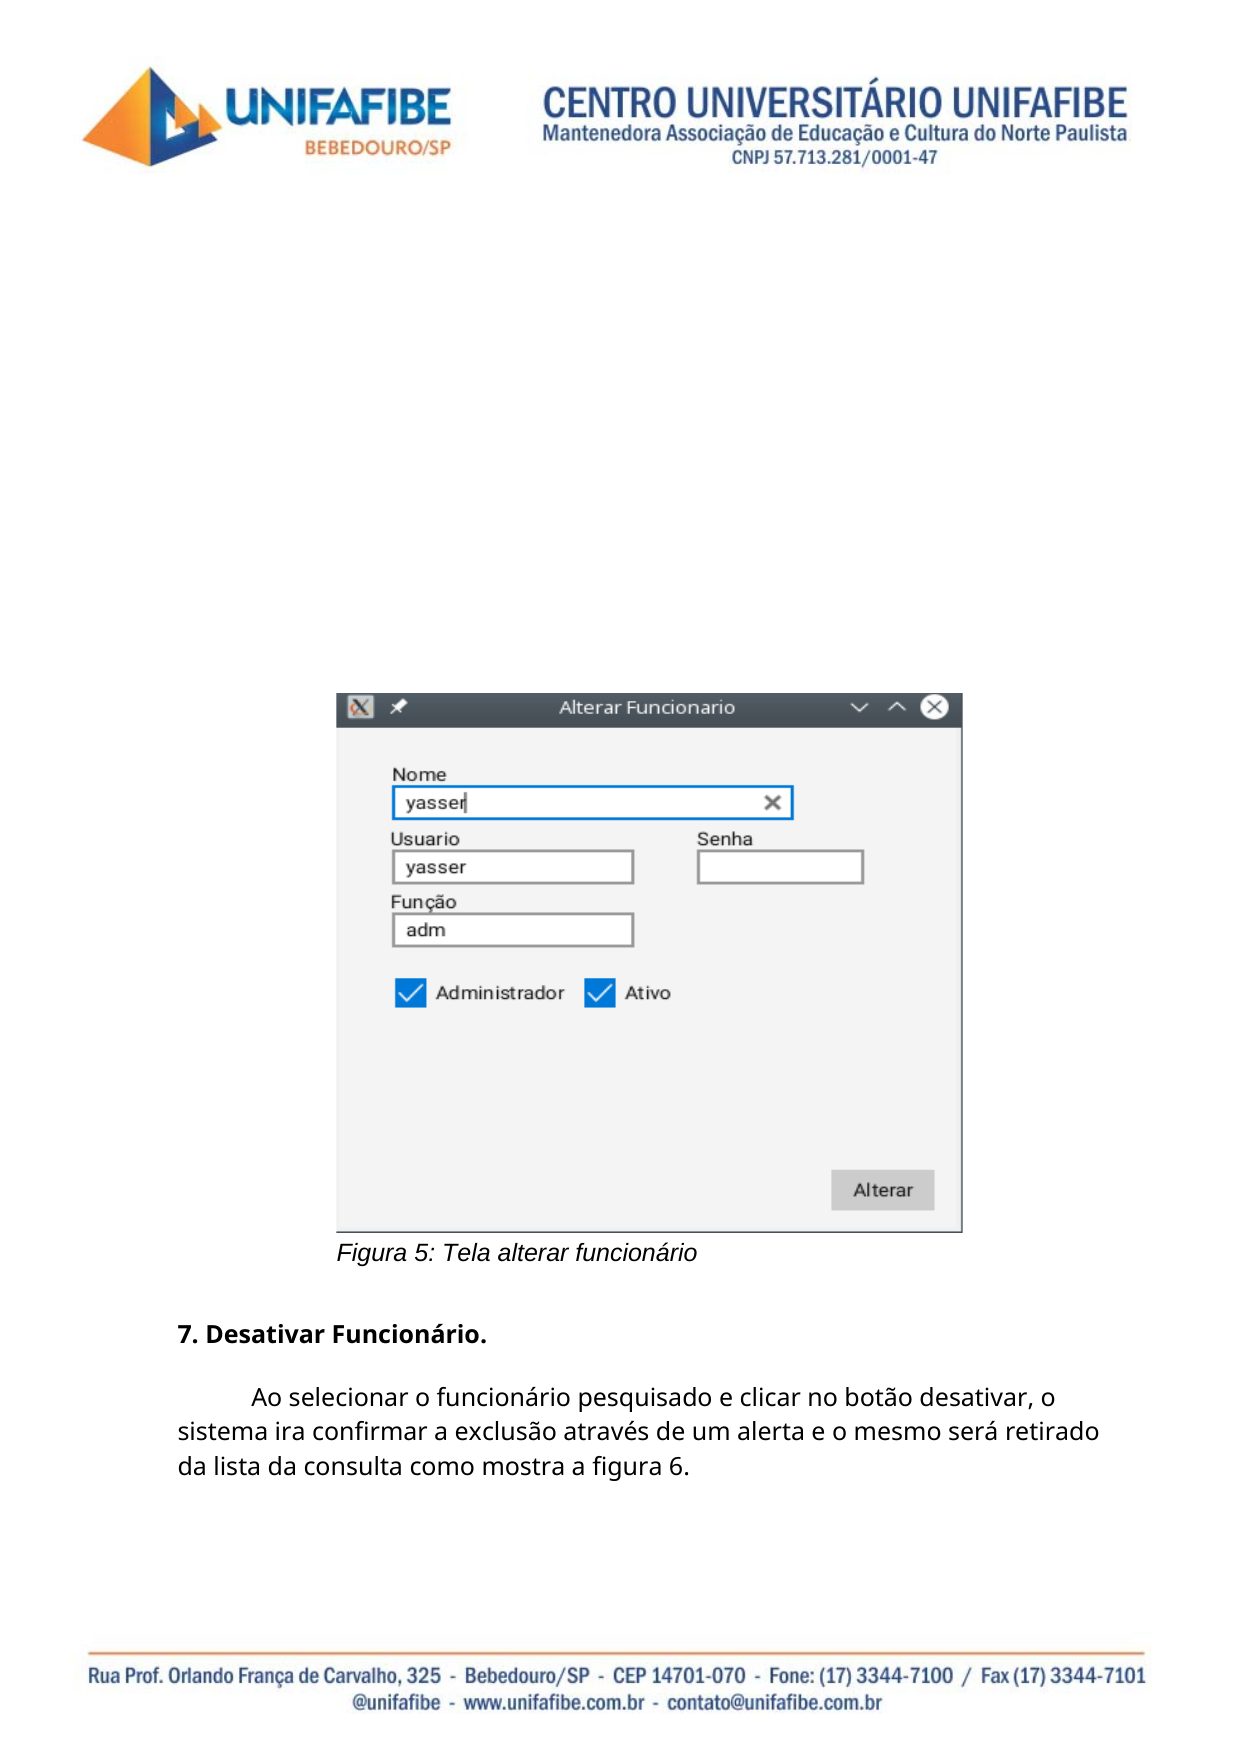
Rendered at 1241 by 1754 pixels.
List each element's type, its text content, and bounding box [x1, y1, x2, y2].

picture [87, 55, 1148, 187]
picture [74, 1612, 1164, 1740]
text Figura 5: Tela alterar funcionário [336, 1233, 963, 1267]
subtitle 7. Desativar Funcionário. [177, 1316, 1122, 1351]
text Ao selecionar o funcionário pesquisado e clicar no botão desativar, o sistema ira confirmar a exclusão através de um alerta e o mesmo será retirado da lista da consulta como mostra a figura 6. [177, 1380, 1122, 1482]
picture [336, 693, 963, 1233]
